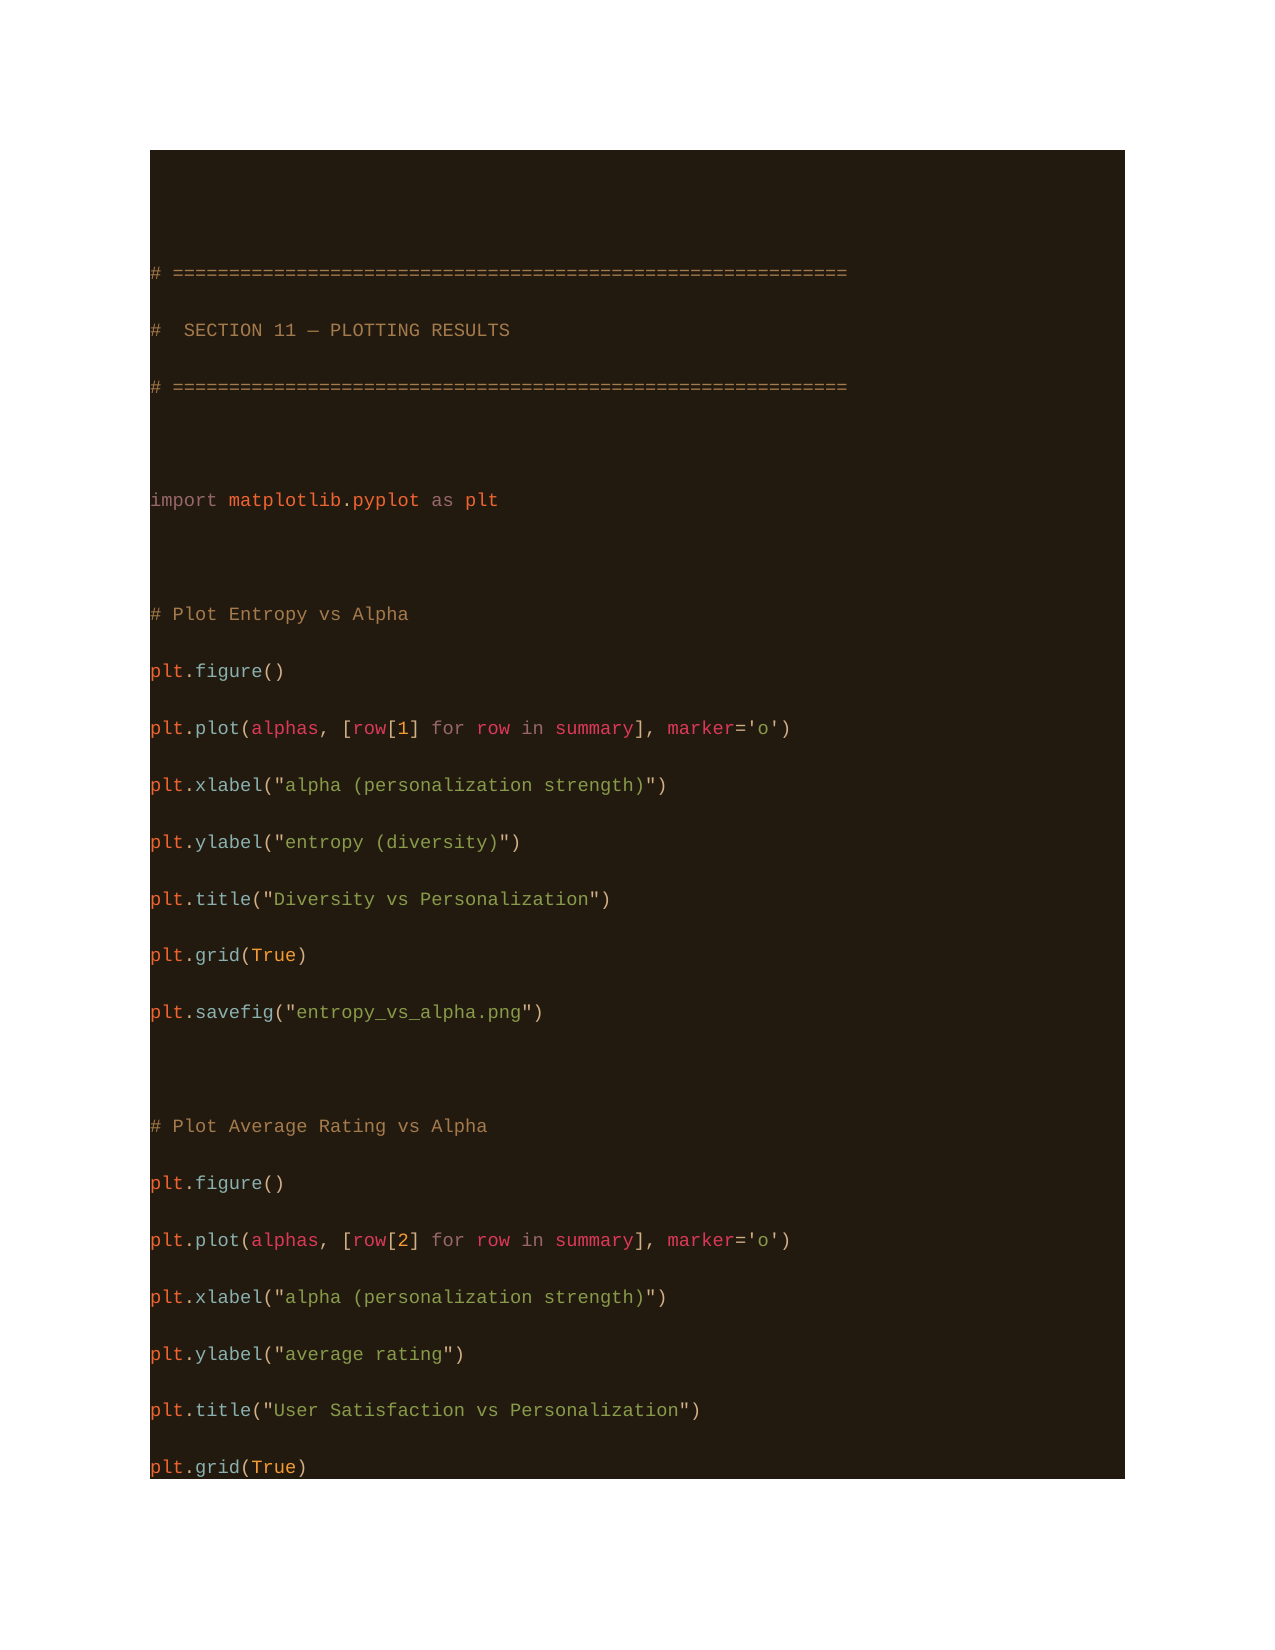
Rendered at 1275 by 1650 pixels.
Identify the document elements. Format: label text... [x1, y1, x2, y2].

text plt.xlabel("alpha (personalization strength)") [150, 776, 1125, 797]
text plt.plot(alphas, [row[1] for row in summary], marker='o') [150, 719, 1125, 740]
text plt.figure() [150, 1174, 1125, 1195]
text # SECTION 11 — PLOTTING RESULTS [150, 321, 1125, 342]
text plt.plot(alphas, [row[2] for row in summary], marker='o') [150, 1231, 1125, 1252]
text plt.figure() [150, 662, 1125, 683]
text # Plot Entropy vs Alpha [150, 605, 1125, 626]
text plt.xlabel("alpha (personalization strength)") [150, 1287, 1125, 1309]
text plt.title("User Satisfaction vs Personalization") [150, 1401, 1125, 1422]
text plt.ylabel("average rating") [150, 1344, 1125, 1366]
text # ============================================================ [150, 377, 1125, 399]
text # ============================================================ [150, 264, 1125, 285]
text import matplotlib.pyplot as plt [150, 491, 1125, 512]
text plt.title("Diversity vs Personalization") [150, 889, 1125, 911]
text plt.grid(True) [150, 1458, 1125, 1479]
text plt.ylabel("entropy (diversity)") [150, 832, 1125, 854]
text plt.savefig("entropy_vs_alpha.png") [150, 1003, 1125, 1024]
text # Plot Average Rating vs Alpha [150, 1117, 1125, 1138]
text plt.grid(True) [150, 946, 1125, 967]
